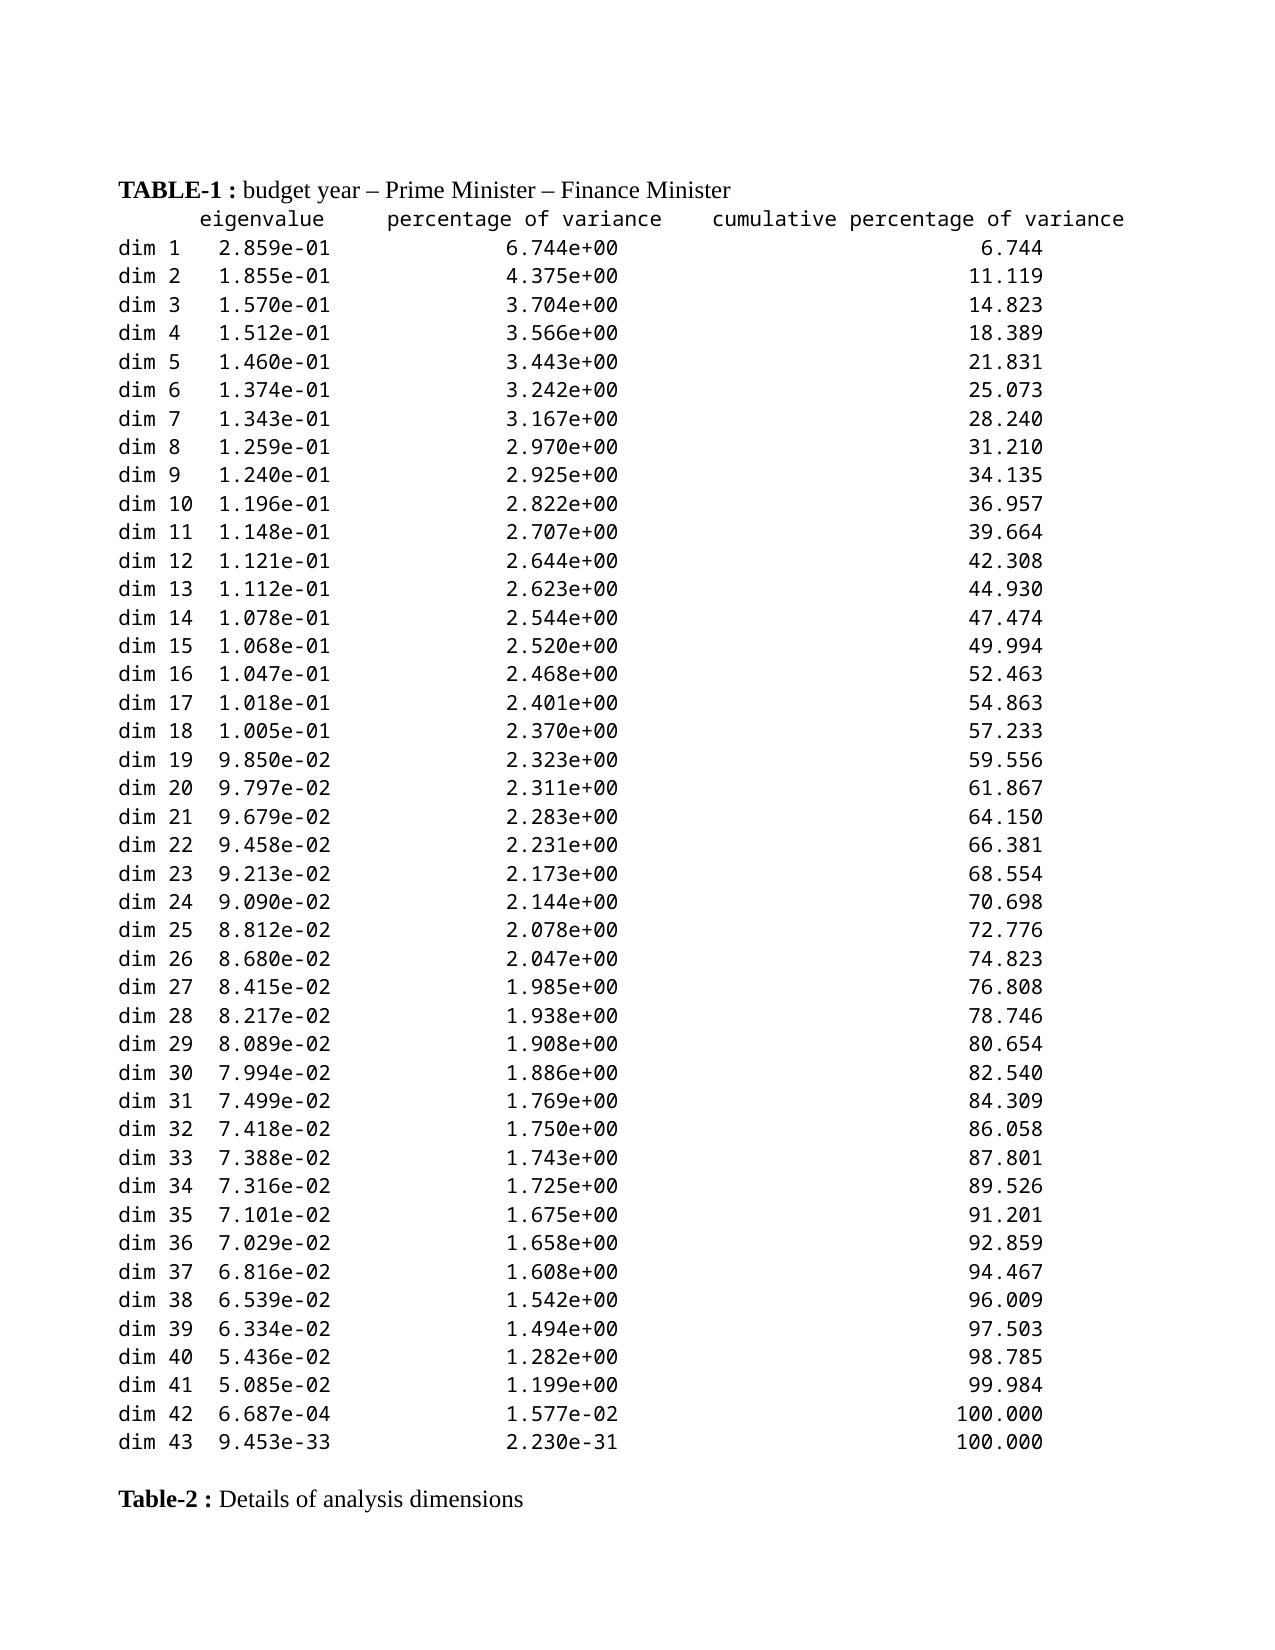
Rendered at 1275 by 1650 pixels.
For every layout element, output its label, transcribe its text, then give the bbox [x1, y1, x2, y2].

text dim 24 9.090e-02 2.144e+00 70.698 [118, 887, 1215, 916]
text dim 19 9.850e-02 2.323e+00 59.556 [118, 745, 1215, 773]
text dim 20 9.797e-02 2.311e+00 61.867 [118, 773, 1215, 802]
text TABLE-1 : budget year – Prime Minister – Finance Minister [118, 175, 1215, 203]
text dim 2 1.855e-01 4.375e+00 11.119 [118, 261, 1215, 290]
text dim 40 5.436e-02 1.282e+00 98.785 [118, 1342, 1215, 1371]
text dim 26 8.680e-02 2.047e+00 74.823 [118, 944, 1215, 972]
text dim 30 7.994e-02 1.886e+00 82.540 [118, 1058, 1215, 1086]
text dim 9 1.240e-01 2.925e+00 34.135 [118, 461, 1215, 489]
text dim 32 7.418e-02 1.750e+00 86.058 [118, 1114, 1215, 1143]
text dim 31 7.499e-02 1.769e+00 84.309 [118, 1086, 1215, 1114]
text dim 42 6.687e-04 1.577e-02 100.000 [118, 1399, 1215, 1427]
text dim 38 6.539e-02 1.542e+00 96.009 [118, 1285, 1215, 1314]
text dim 14 1.078e-01 2.544e+00 47.474 [118, 603, 1215, 631]
text dim 12 1.121e-01 2.644e+00 42.308 [118, 546, 1215, 574]
text dim 18 1.005e-01 2.370e+00 57.233 [118, 716, 1215, 745]
text Table-2 : Details of analysis dimensions [118, 1484, 1215, 1513]
text dim 23 9.213e-02 2.173e+00 68.554 [118, 859, 1215, 887]
text dim 41 5.085e-02 1.199e+00 99.984 [118, 1371, 1215, 1399]
text dim 22 9.458e-02 2.231e+00 66.381 [118, 830, 1215, 859]
text dim 7 1.343e-01 3.167e+00 28.240 [118, 404, 1215, 432]
text dim 29 8.089e-02 1.908e+00 80.654 [118, 1029, 1215, 1058]
text dim 21 9.679e-02 2.283e+00 64.150 [118, 802, 1215, 830]
text eigenvalue percentage of variance cumulative percentage of variance [118, 203, 1215, 233]
text dim 8 1.259e-01 2.970e+00 31.210 [118, 432, 1215, 461]
text dim 36 7.029e-02 1.658e+00 92.859 [118, 1228, 1215, 1257]
text dim 15 1.068e-01 2.520e+00 49.994 [118, 631, 1215, 659]
text dim 43 9.453e-33 2.230e-31 100.000 [118, 1427, 1215, 1456]
text dim 1 2.859e-01 6.744e+00 6.744 [118, 233, 1215, 261]
text dim 10 1.196e-01 2.822e+00 36.957 [118, 489, 1215, 517]
text dim 39 6.334e-02 1.494e+00 97.503 [118, 1314, 1215, 1342]
text dim 6 1.374e-01 3.242e+00 25.073 [118, 375, 1215, 404]
text dim 4 1.512e-01 3.566e+00 18.389 [118, 318, 1215, 347]
text dim 16 1.047e-01 2.468e+00 52.463 [118, 659, 1215, 688]
text dim 11 1.148e-01 2.707e+00 39.664 [118, 517, 1215, 546]
text dim 28 8.217e-02 1.938e+00 78.746 [118, 1001, 1215, 1029]
text dim 17 1.018e-01 2.401e+00 54.863 [118, 688, 1215, 716]
text dim 3 1.570e-01 3.704e+00 14.823 [118, 290, 1215, 318]
text dim 34 7.316e-02 1.725e+00 89.526 [118, 1171, 1215, 1200]
text dim 33 7.388e-02 1.743e+00 87.801 [118, 1143, 1215, 1171]
text dim 13 1.112e-01 2.623e+00 44.930 [118, 574, 1215, 603]
text dim 37 6.816e-02 1.608e+00 94.467 [118, 1257, 1215, 1285]
text dim 35 7.101e-02 1.675e+00 91.201 [118, 1200, 1215, 1228]
text dim 27 8.415e-02 1.985e+00 76.808 [118, 972, 1215, 1001]
text dim 5 1.460e-01 3.443e+00 21.831 [118, 347, 1215, 375]
text dim 25 8.812e-02 2.078e+00 72.776 [118, 916, 1215, 944]
